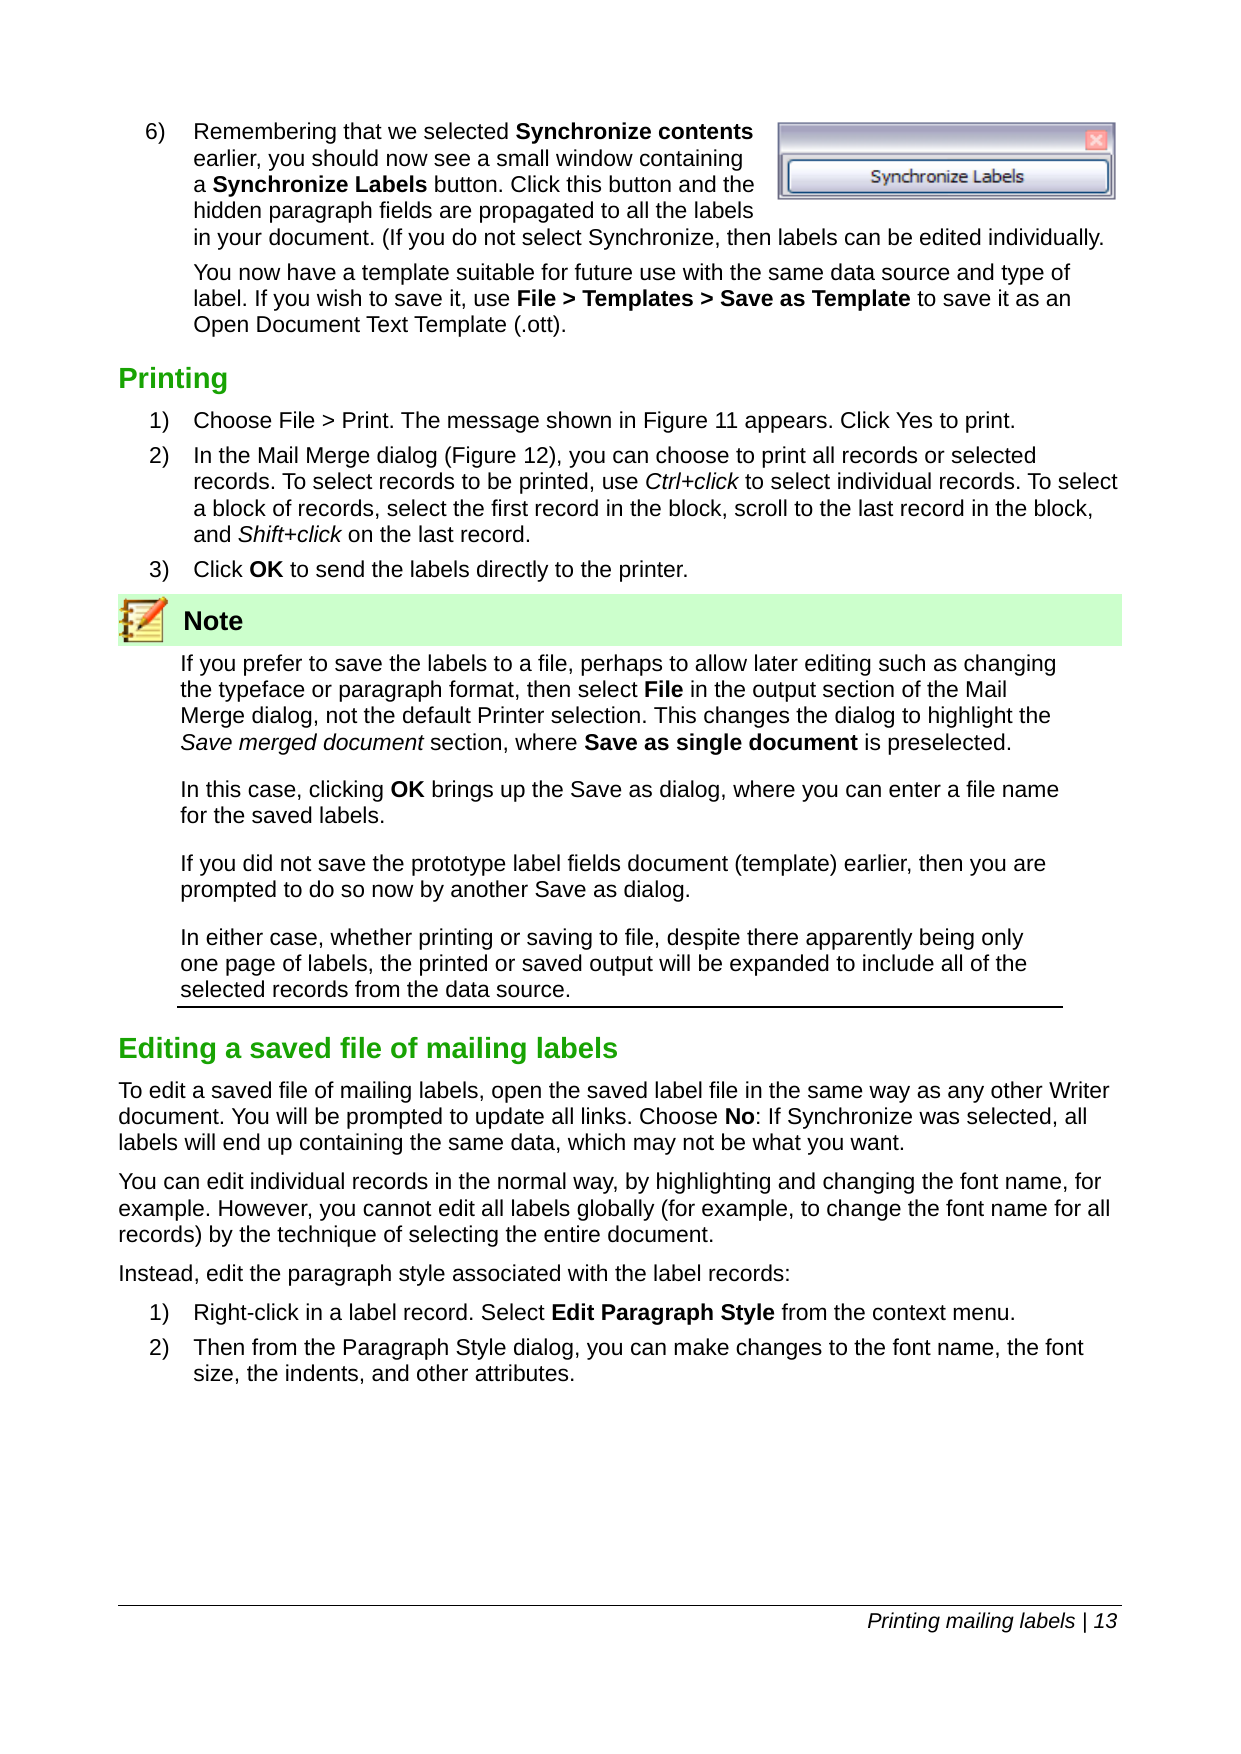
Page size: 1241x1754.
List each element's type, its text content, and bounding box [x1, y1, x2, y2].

list Click OK to send the labels directly to the printer. [169, 556, 1122, 583]
text In either case, whether printing or saving to file, despite there apparently being only one page of labels, the printed or saved output will be expanded to include all of the selected records from the data source. [177, 920, 1063, 1006]
text If you did not save the prototype label fields document (template) earlier, then you are prompted to do so now by another Save as dialog. [177, 847, 1063, 902]
subtitle Editing a saved file of mailing labels [118, 1031, 1122, 1065]
text To edit a saved file of mailing labels, open the saved label file in the same way as any other Writer document. You will be prompted to update all links. Choose No: If Synchronize was selected, all labels will end up containing the same data, which may not be what you want. [118, 1077, 1122, 1156]
list Remembering that we selected Synchronize contents earlier, you should now see a small window containing a Synchronize Labels button. Click this button and the hidden paragraph fields are propagated to all the labels in your document. (If you do not select Synchronize, then labels can be edited individually. [165, 118, 1122, 250]
text If you prefer to save the labels to a file, perhaps to allow later editing such as changing the typeface or paragraph format, then select File in the output section of the Mail Merge dialog, not the default Printer selection. This changes the dialog to highlight the Save merged document section, where Save as single document is preselected. [177, 646, 1063, 755]
subtitle Note [118, 594, 1122, 646]
list Right-click in a label record. Select Edit Paragraph Style from the context menu. [169, 1298, 1122, 1325]
list Then from the Paragraph Style dialog, you can make changes to the font name, the font size, the indents, and other attributes. [169, 1334, 1122, 1386]
text In this case, clicking OK brings up the Save as dialog, where you can enter a file name for the saved labels. [177, 773, 1063, 829]
subtitle Printing [118, 361, 1122, 395]
text You can edit individual records in the normal way, by highlighting and changing the font name, for example. However, you cannot edit all labels globally (for example, to change the font name for all records) by the technique of selecting the entire document. [118, 1168, 1122, 1247]
text Instead, edit the paragraph style associated with the label records: [118, 1260, 1122, 1286]
list You now have a template suitable for future use with the same data source and type of label. If you wish to save it, use File > Templates > Save as Template to save it as an Open Document Text Template (.ott). [193, 259, 1122, 338]
list Choose File > Print. The message shown in Figure 11 appears. Click Yes to print. [169, 407, 1122, 433]
picture [119, 595, 170, 646]
picture [773, 119, 1121, 206]
list In the Mail Merge dialog (Figure 12), you can choose to print all records or selected records. To select records to be printed, use Ctrl+click to select individual records. To select a block of records, select the first record in the block, scroll to the last record in the block, and Shift+click on the last record. [169, 442, 1122, 547]
